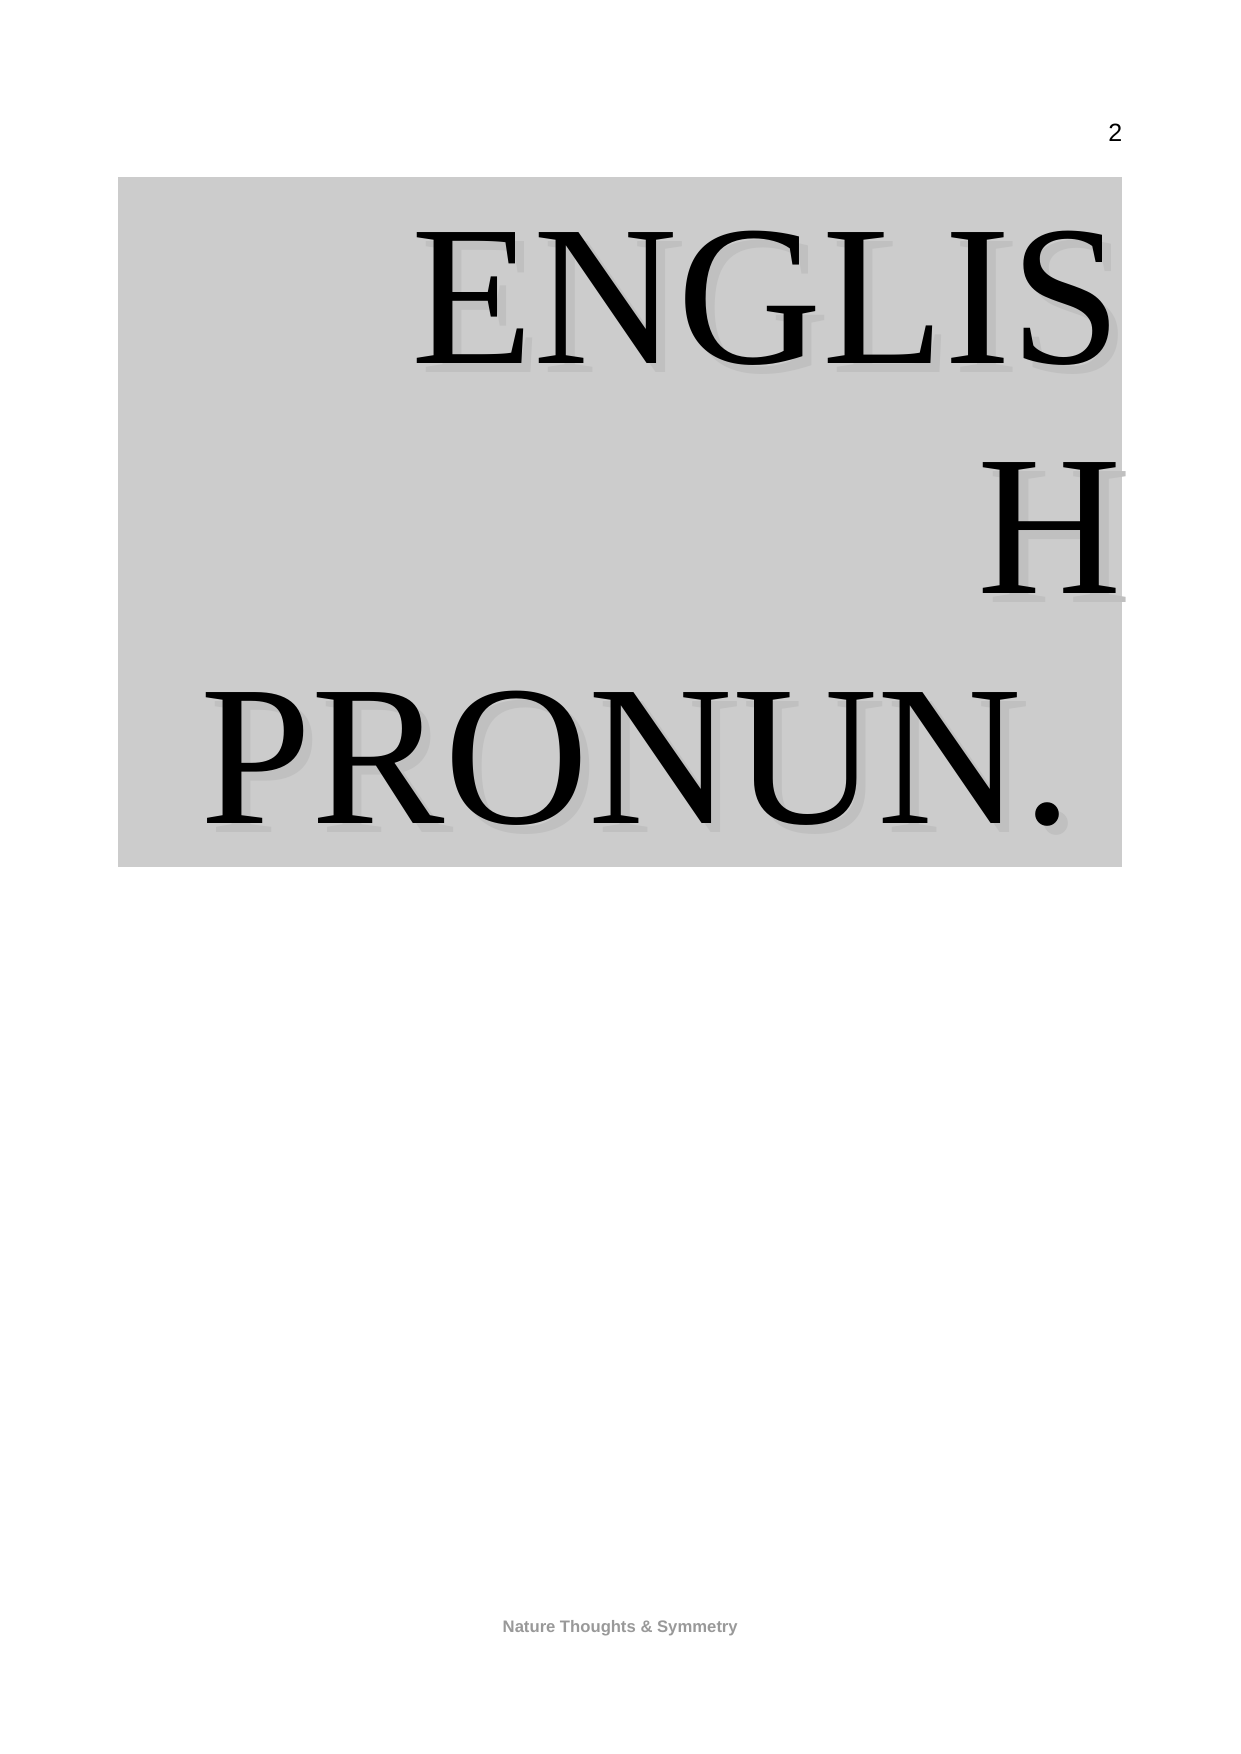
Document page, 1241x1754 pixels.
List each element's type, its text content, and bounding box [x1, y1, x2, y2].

text English pronun. [118, 177, 1122, 867]
